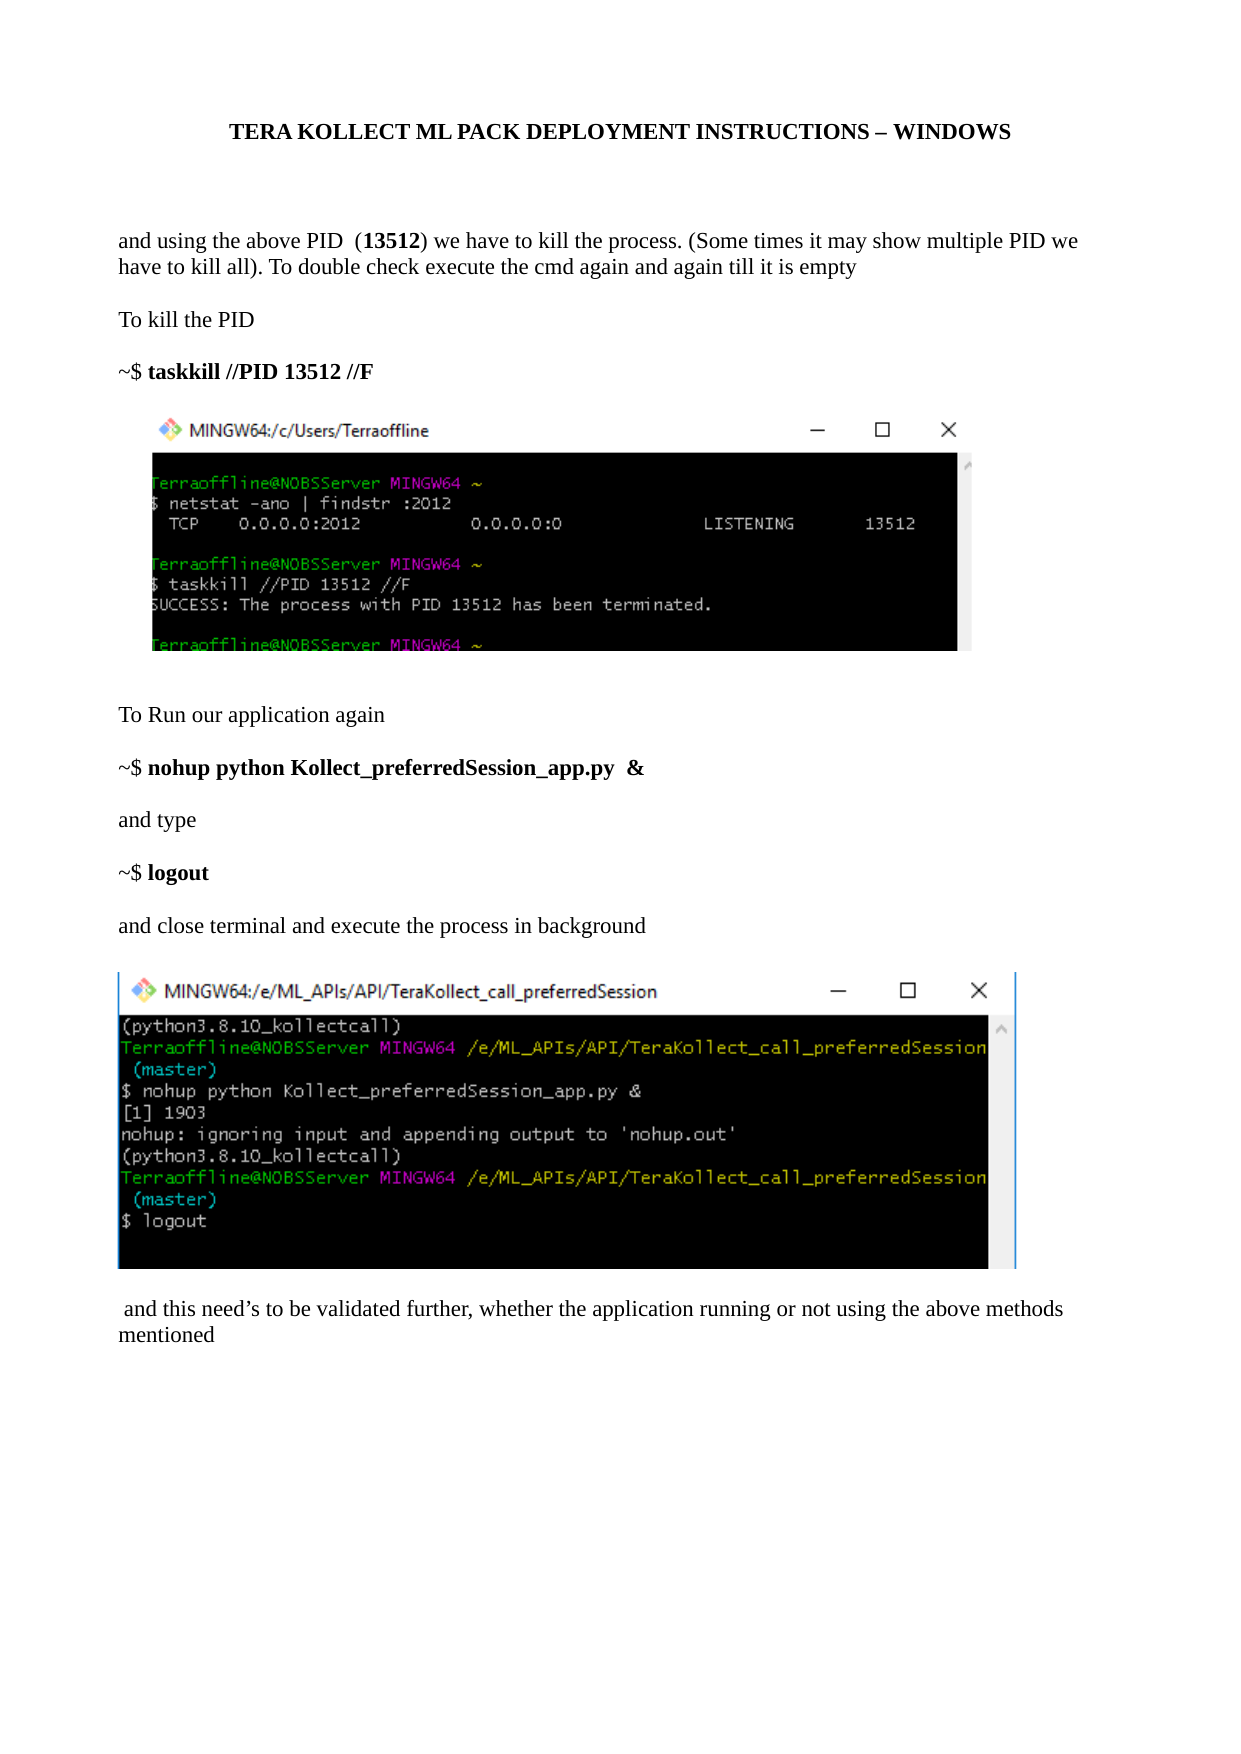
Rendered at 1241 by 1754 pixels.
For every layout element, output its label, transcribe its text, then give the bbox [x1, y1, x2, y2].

text and using the above PID (13512) we have to kill the process. (Some times it may show multiple PID we have to kill all). To double check execute the cmd again and again till it is empty [118, 227, 1122, 279]
text and close terminal and execute the process in background [118, 912, 1122, 938]
text ~$ logout [118, 859, 1122, 886]
picture [152, 411, 972, 651]
text and type [118, 806, 1122, 833]
text and this need’s to be validated further, whether the application running or not using the above methods mentioned [118, 1295, 1122, 1348]
text To kill the PID [118, 306, 1122, 332]
text To Run our application again [118, 701, 1122, 727]
picture [101, 972, 1052, 1269]
text ~$ taskkill //PID 13512 //F [118, 358, 1122, 385]
text ~$ nohup python Kollect_preferredSession_app.py & [118, 754, 1122, 780]
